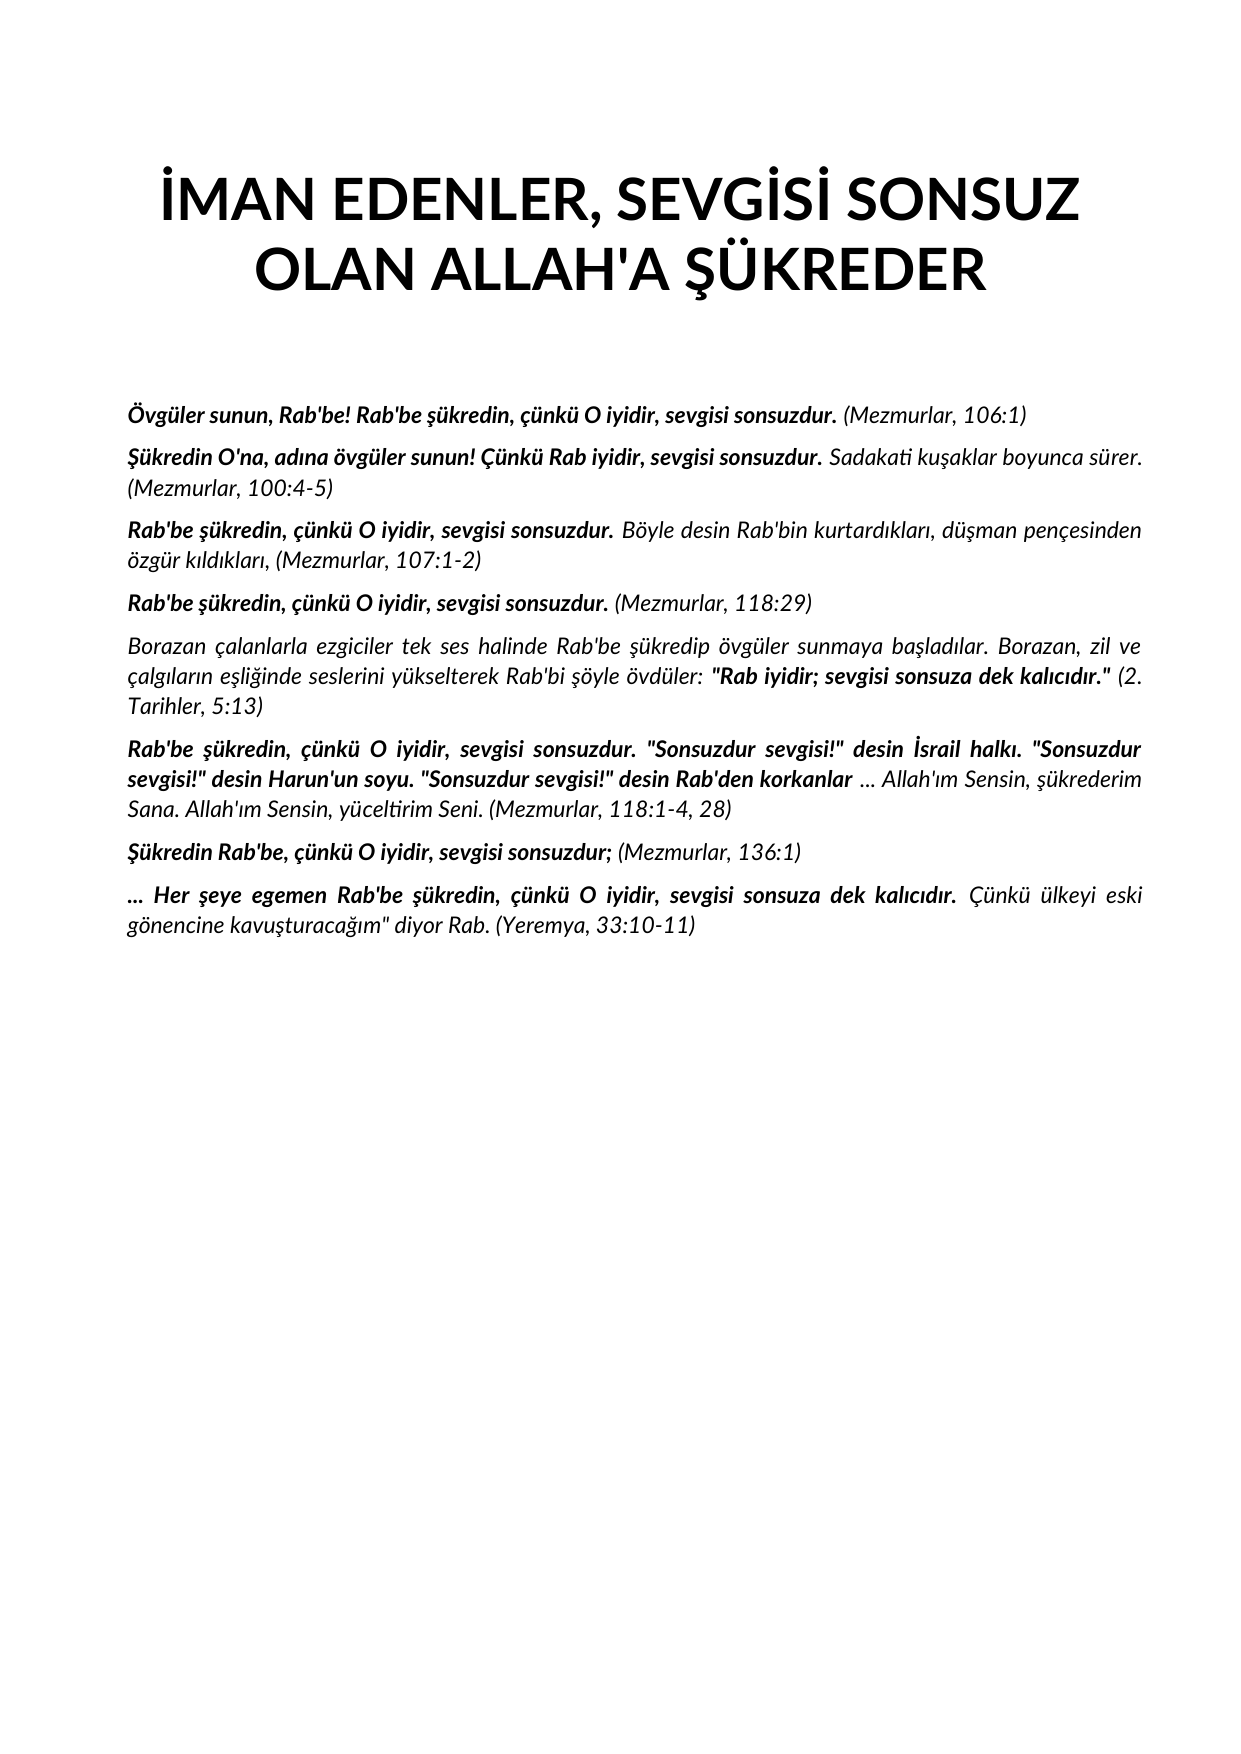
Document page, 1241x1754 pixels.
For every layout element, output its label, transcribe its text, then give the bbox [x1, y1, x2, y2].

text ... Her şeye egemen Rab'be şükredin, çünkü O iyidir, sevgisi sonsuza dek kalıcıdır. Çünkü ülkeyi eski gönencine kavuşturacağım" diyor Rab. (Yeremya, 33:10-11) [127, 881, 1143, 938]
text Rab'be şükredin, çünkü O iyidir, sevgisi sonsuzdur. "Sonsuzdur sevgisi!" desin İsrail halkı. "Sonsuzdur sevgisi!" desin Harun'un soyu. "Sonsuzdur sevgisi!" desin Rab'den korkanlar ... Allah'ım Sensin, şükrederim Sana. Allah'ım Sensin, yüceltirim Seni. (Mezmurlar, 118:1-4, 28) [127, 735, 1143, 823]
text Rab'be şükredin, çünkü O iyidir, sevgisi sonsuzdur. (Mezmurlar, 118:29) [127, 589, 1143, 616]
text Şükredin Rab'be, çünkü O iyidir, sevgisi sonsuzdur; (Mezmurlar, 136:1) [127, 838, 1143, 865]
text Borazan çalanlarla ezgiciler tek ses halinde Rab'be şükredip övgüler sunmaya başladılar. Borazan, zil ve çalgıların eşliğinde seslerini yükselterek Rab'bi şöyle övdüler: "Rab iyidir; sevgisi sonsuza dek kalıcıdır." (2. Tarihler, 5:13) [127, 632, 1143, 719]
text Şükredin O'na, adına övgüler sunun! Çünkü Rab iyidir, sevgisi sonsuzdur. Sadakati kuşaklar boyunca sürer. (Mezmurlar, 100:4-5) [127, 443, 1143, 501]
subtitle İMAN EDENLER, SEVGİSİ SONSUZ OLAN ALLAH'A ŞÜKREDER [75, 162, 1165, 302]
text Övgüler sunun, Rab'be! Rab'be şükredin, çünkü O iyidir, sevgisi sonsuzdur. (Mezmurlar, 106:1) [127, 400, 1143, 428]
text Rab'be şükredin, çünkü O iyidir, sevgisi sonsuzdur. Böyle desin Rab'bin kurtardıkları, düşman pençesinden özgür kıldıkları, (Mezmurlar, 107:1-2) [127, 516, 1143, 574]
